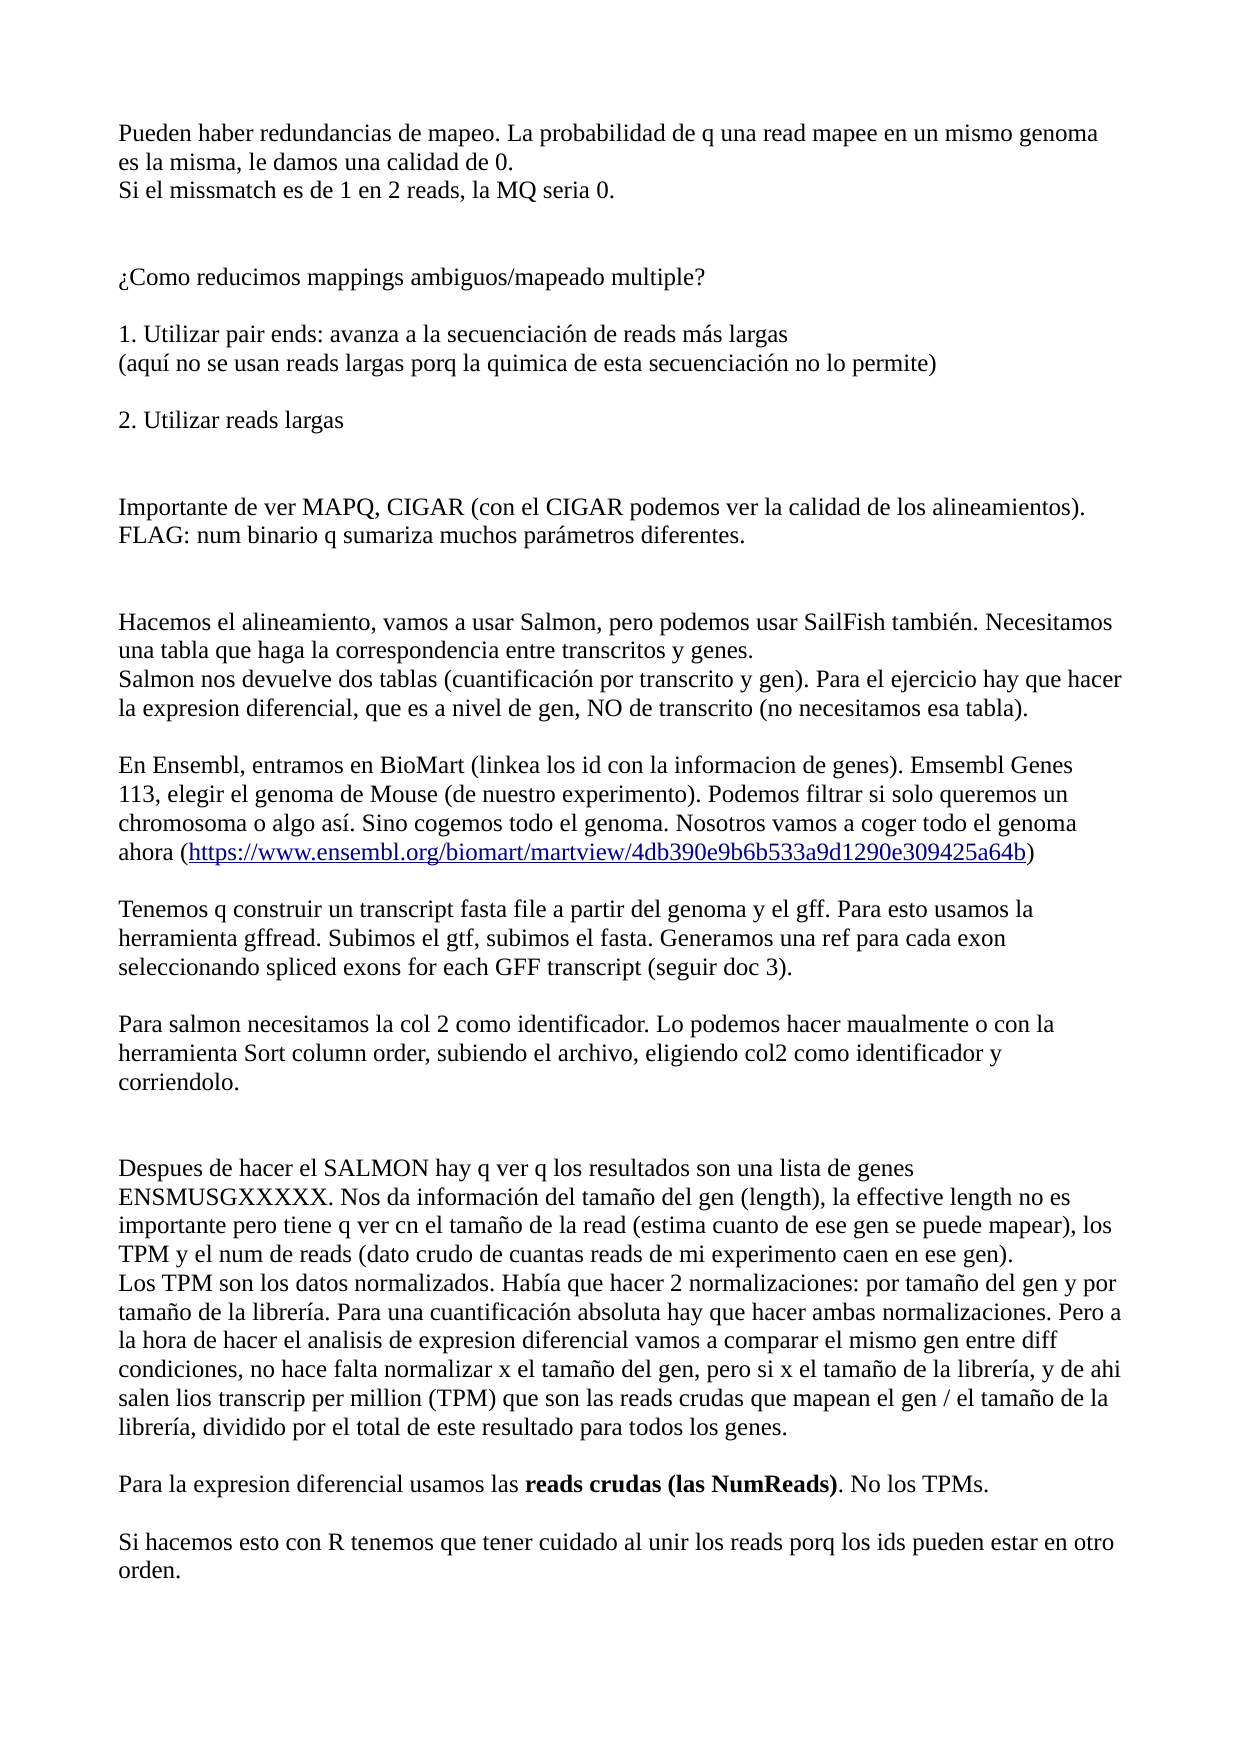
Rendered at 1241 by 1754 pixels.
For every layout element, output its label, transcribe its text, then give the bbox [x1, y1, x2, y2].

text ¿Como reducimos mappings ambiguos/mapeado multiple? [118, 262, 1122, 291]
text En Ensembl, entramos en BioMart (linkea los id con la informacion de genes). Emsembl Genes 113, elegir el genoma de Mouse (de nuestro experimento). Podemos filtrar si solo queremos un chromosoma o algo así. Sino cogemos todo el genoma. Nosotros vamos a coger todo el genoma ahora (https://www.ensembl.org/biomart/martview/4db390e9b6b533a9d1290e309425a64b) [118, 751, 1122, 866]
text Importante de ver MAPQ, CIGAR (con el CIGAR podemos ver la calidad de los alineamientos). [118, 492, 1122, 521]
text Pueden haber redundancias de mapeo. La probabilidad de q una read mapee en un mismo genoma es la misma, le damos una calidad de 0. [118, 118, 1122, 176]
text Salmon nos devuelve dos tablas (cuantificación por transcrito y gen). Para el ejercicio hay que hacer la expresion diferencial, que es a nivel de gen, NO de transcrito (no necesitamos esa tabla). [118, 664, 1122, 722]
text Los TPM son los datos normalizados. Había que hacer 2 normalizaciones: por tamaño del gen y por tamaño de la librería. Para una cuantificación absoluta hay que hacer ambas normalizaciones. Pero a la hora de hacer el analisis de expresion diferencial vamos a comparar el mismo gen entre diff condiciones, no hace falta normalizar x el tamaño del gen, pero si x el tamaño de la librería, y de ahi salen lios transcrip per million (TPM) que son las reads crudas que mapean el gen / el tamaño de la librería, dividido por el total de este resultado para todos los genes. [118, 1268, 1122, 1441]
text (aquí no se usan reads largas porq la quimica de esta secuenciación no lo permite) [118, 348, 1122, 377]
text Para la expresion diferencial usamos las reads crudas (las NumReads). No los TPMs. [118, 1469, 1122, 1498]
text Si el missmatch es de 1 en 2 reads, la MQ seria 0. [118, 176, 1122, 204]
text Hacemos el alineamiento, vamos a usar Salmon, pero podemos usar SailFish también. Necesitamos una tabla que haga la correspondencia entre transcritos y genes. [118, 607, 1122, 664]
text Si hacemos esto con R tenemos que tener cuidado al unir los reads porq los ids pueden estar en otro orden. [118, 1527, 1122, 1584]
text FLAG: num binario q sumariza muchos parámetros diferentes. [118, 521, 1122, 549]
text 1. Utilizar pair ends: avanza a la secuenciación de reads más largas [118, 319, 1122, 348]
text Tenemos q construir un transcript fasta file a partir del genoma y el gff. Para esto usamos la herramienta gffread. Subimos el gtf, subimos el fasta. Generamos una ref para cada exon seleccionando spliced exons for each GFF transcript (seguir doc 3). [118, 894, 1122, 981]
text 2. Utilizar reads largas [118, 406, 1122, 434]
text Despues de hacer el SALMON hay q ver q los resultados son una lista de genes ENSMUSGXXXXX. Nos da información del tamaño del gen (length), la effective length no es importante pero tiene q ver cn el tamaño de la read (estima cuanto de ese gen se puede mapear), los TPM y el num de reads (dato crudo de cuantas reads de mi experimento caen en ese gen). [118, 1153, 1122, 1268]
text Para salmon necesitamos la col 2 como identificador. Lo podemos hacer maualmente o con la herramienta Sort column order, subiendo el archivo, eligiendo col2 como identificador y corriendolo. [118, 1009, 1122, 1096]
